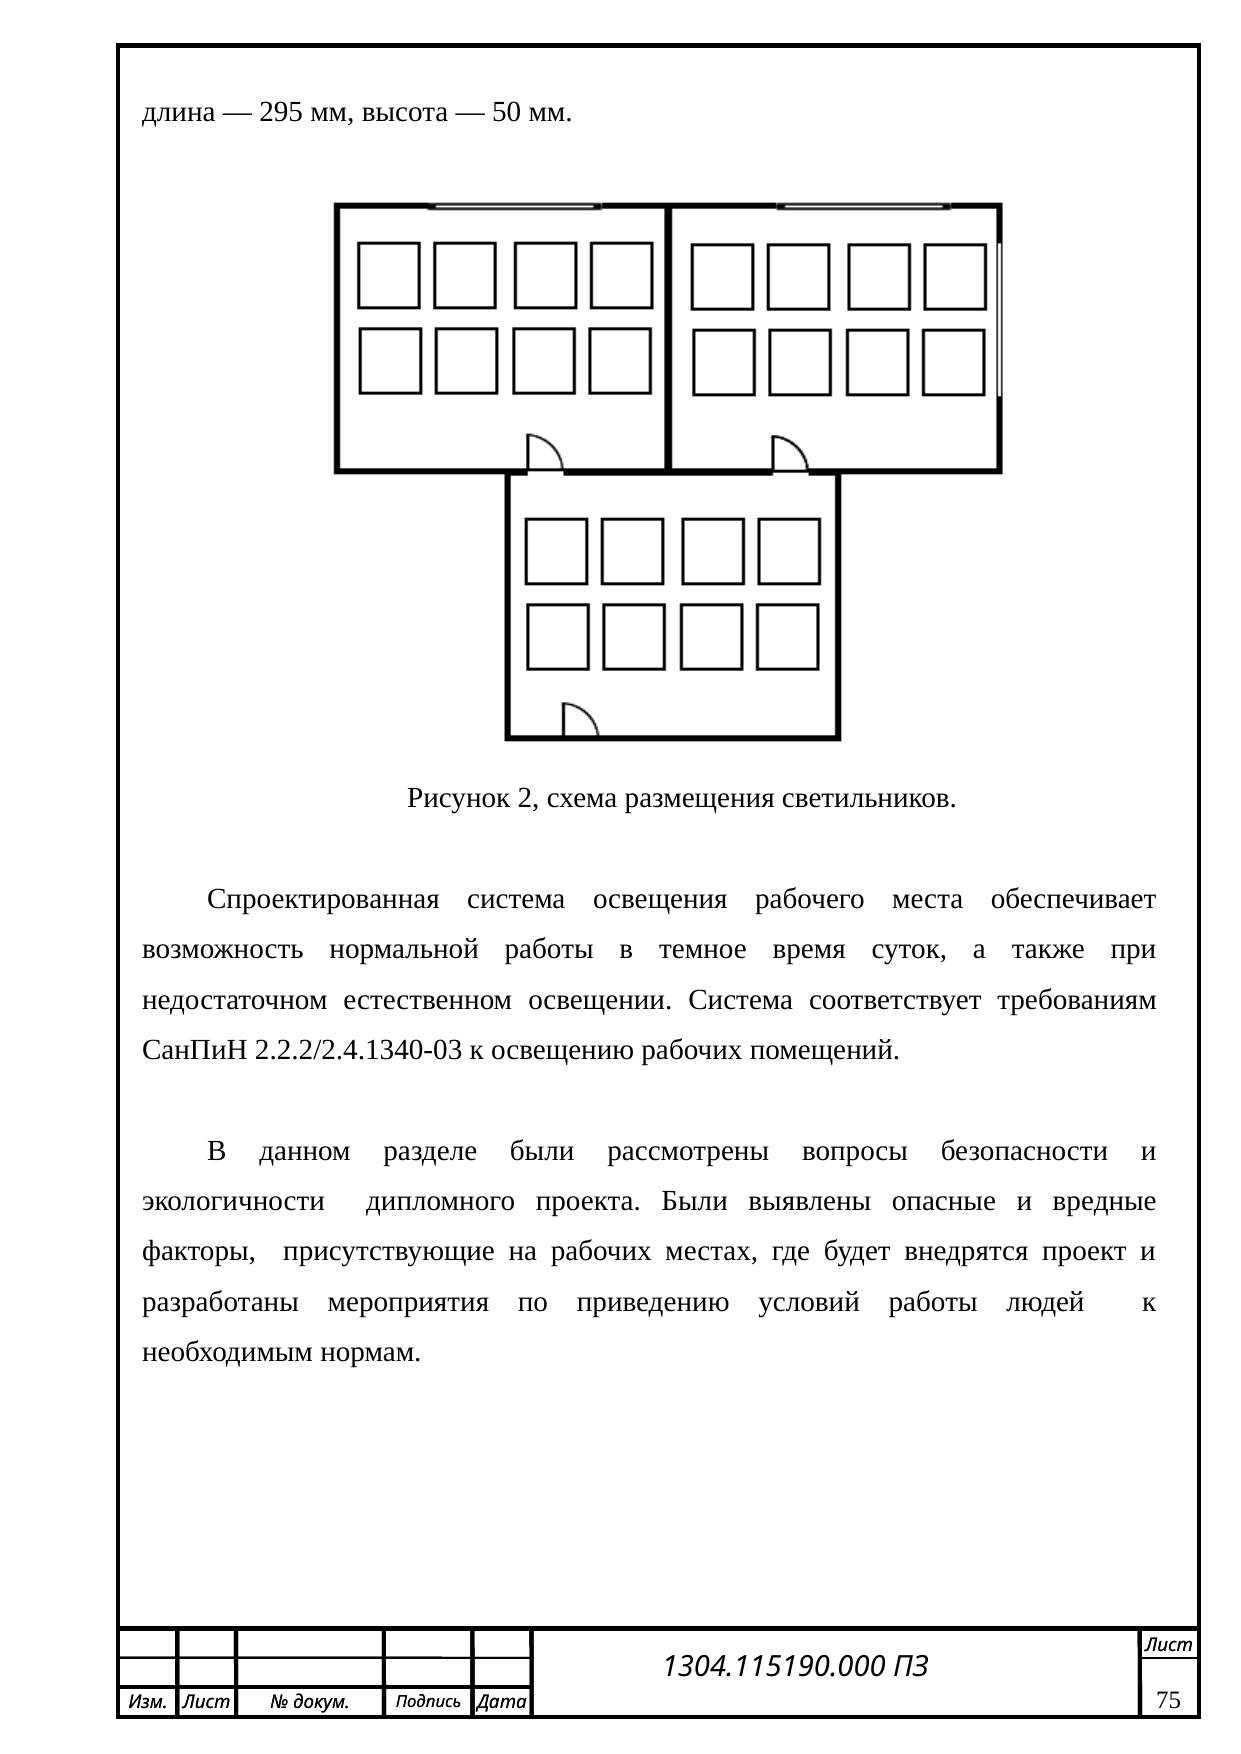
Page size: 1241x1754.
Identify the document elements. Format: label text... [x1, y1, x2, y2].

text длина — 295 мм, высота — 50 мм. [142, 94, 1157, 127]
text В данном разделе были рассмотрены вопросы безопасности и экологичности дипломного проекта. Были выявлены опасные и вредные факторы, присутствующие на рабочих местах, где будет внедрятся проект и разработаны мероприятия по приведению условий работы людей к необходимым нормам. [142, 1133, 1157, 1368]
text Спроектированная система освещения рабочего места обеспечивает возможность нормальной работы в темное время суток, а также при недостаточном естественном освещении. Система соответствует требованиям СанПиН 2.2.2/2.4.1340-03 к освещению рабочих помещений. [142, 881, 1157, 1066]
picture [179, 164, 1172, 764]
text Рисунок 2, схема размещения светильников. [142, 194, 1157, 814]
